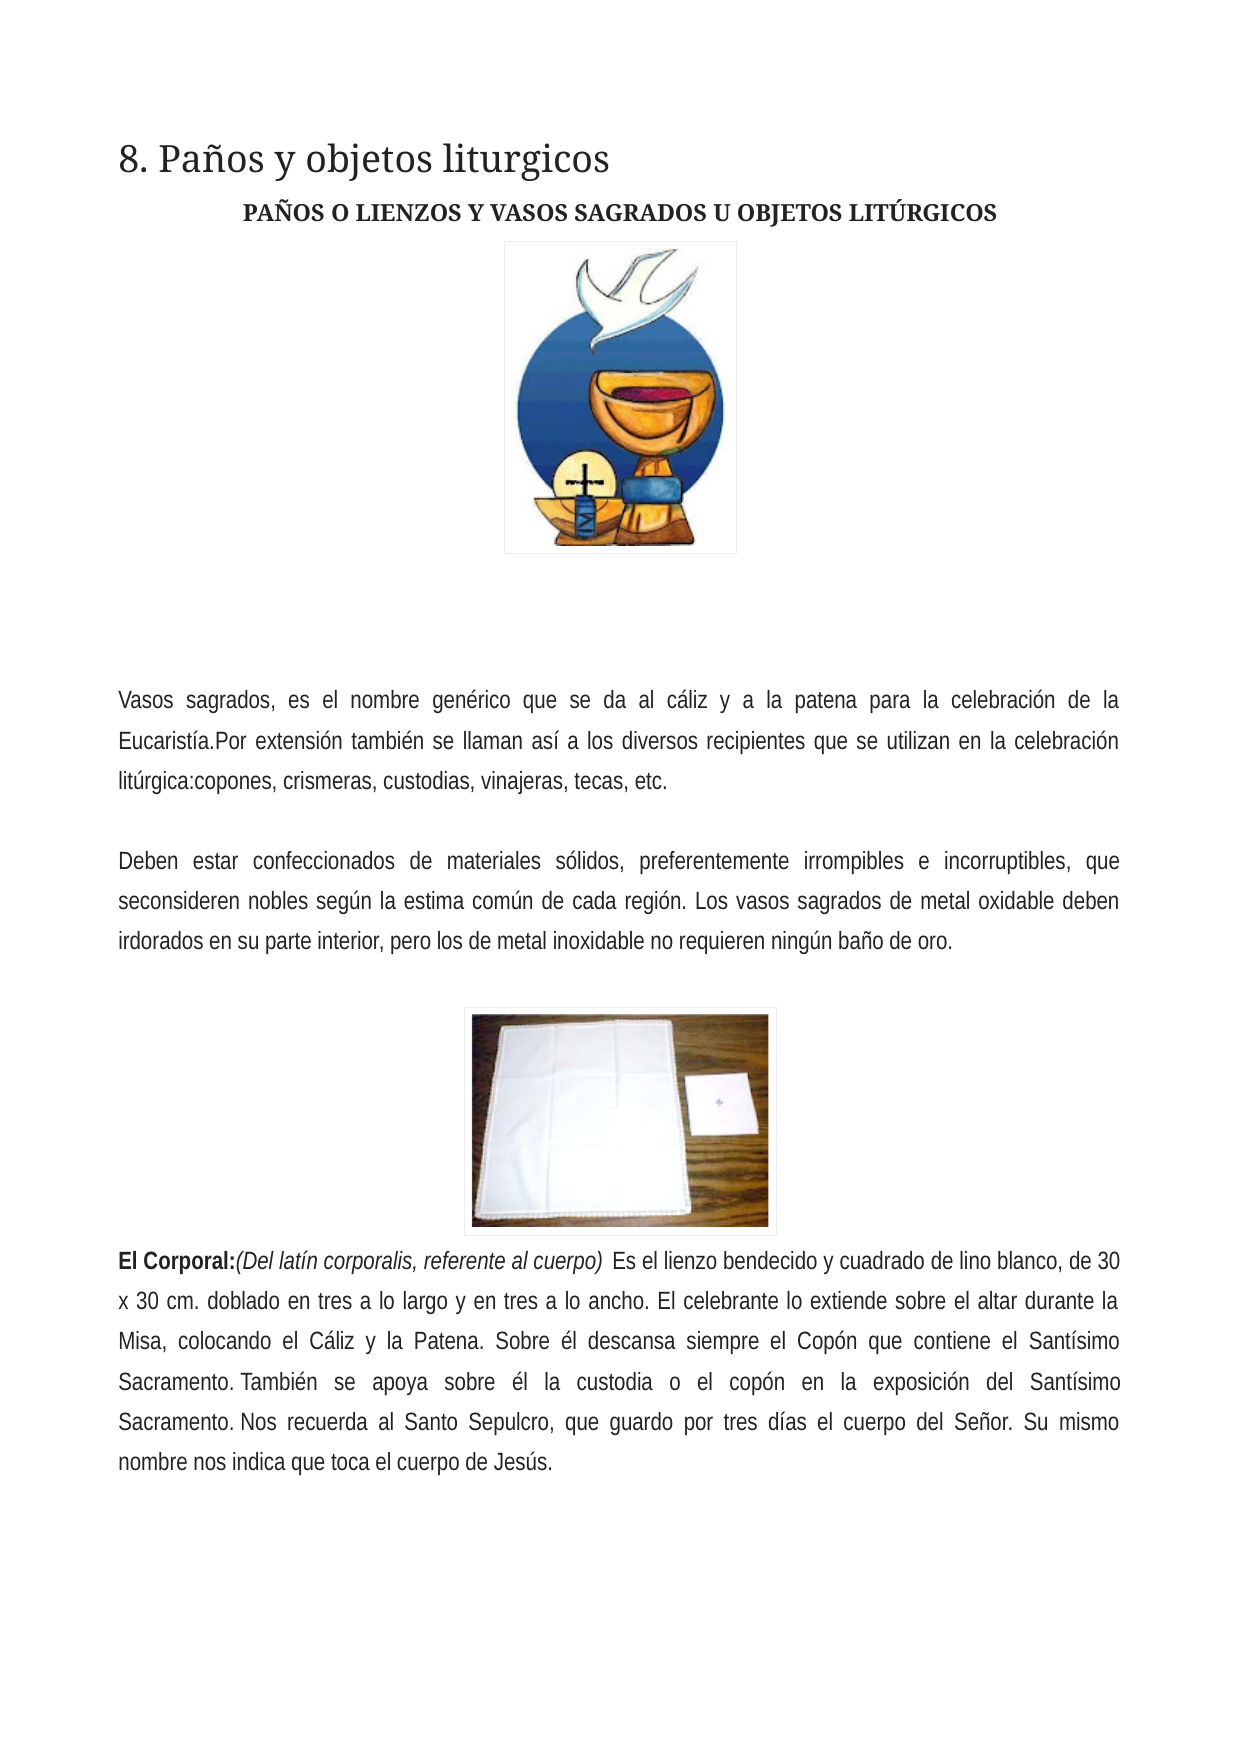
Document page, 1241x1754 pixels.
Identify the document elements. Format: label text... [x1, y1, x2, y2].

text Vasos sagrados, es el nombre genérico que se da al cáliz y a la patena para la celebración de la Eucaristía.Por extensión también se llaman así a los diversos recipientes que se utilizan en la celebración litúrgica:copones, crismeras, custodias, vinajeras, tecas, etc. [118, 686, 1122, 794]
subtitle 8. Paños y objetos liturgicos [118, 133, 1122, 184]
picture [511, 248, 729, 546]
text El Corporal:(Del latín corporalis, referente al cuerpo) Es el lienzo bendecido y cuadrado de lino blanco, de 30 x 30 cm. doblado en tres a lo largo y en tres a lo ancho. El celebrante lo extiende sobre el altar durante la Misa, colocando el Cáliz y la Patena. Sobre él descansa siempre el Copón que contiene el Santísimo Sacramento. También se apoya sobre él la custodia o el copón en la exposición del Santísimo Sacramento. Nos recuerda al Santo Sepulcro, que guardo por tres días el cuerpo del Señor. Su mismo nombre nos indica que toca el cuerpo de Jesús. [118, 1246, 1122, 1475]
text Deben estar confeccionados de materiales sólidos, preferentemente irrompibles e incorruptibles, que seconsideren nobles según la estima común de cada región. Los vasos sagrados de metal oxidable deben irdorados en su parte interior, pero los de metal inoxidable no requieren ningún baño de oro. [118, 846, 1122, 955]
text PAÑOS O LIENZOS Y VASOS SAGRADOS U OBJETOS LITÚRGICOS [118, 196, 1122, 228]
picture [471, 1014, 769, 1227]
